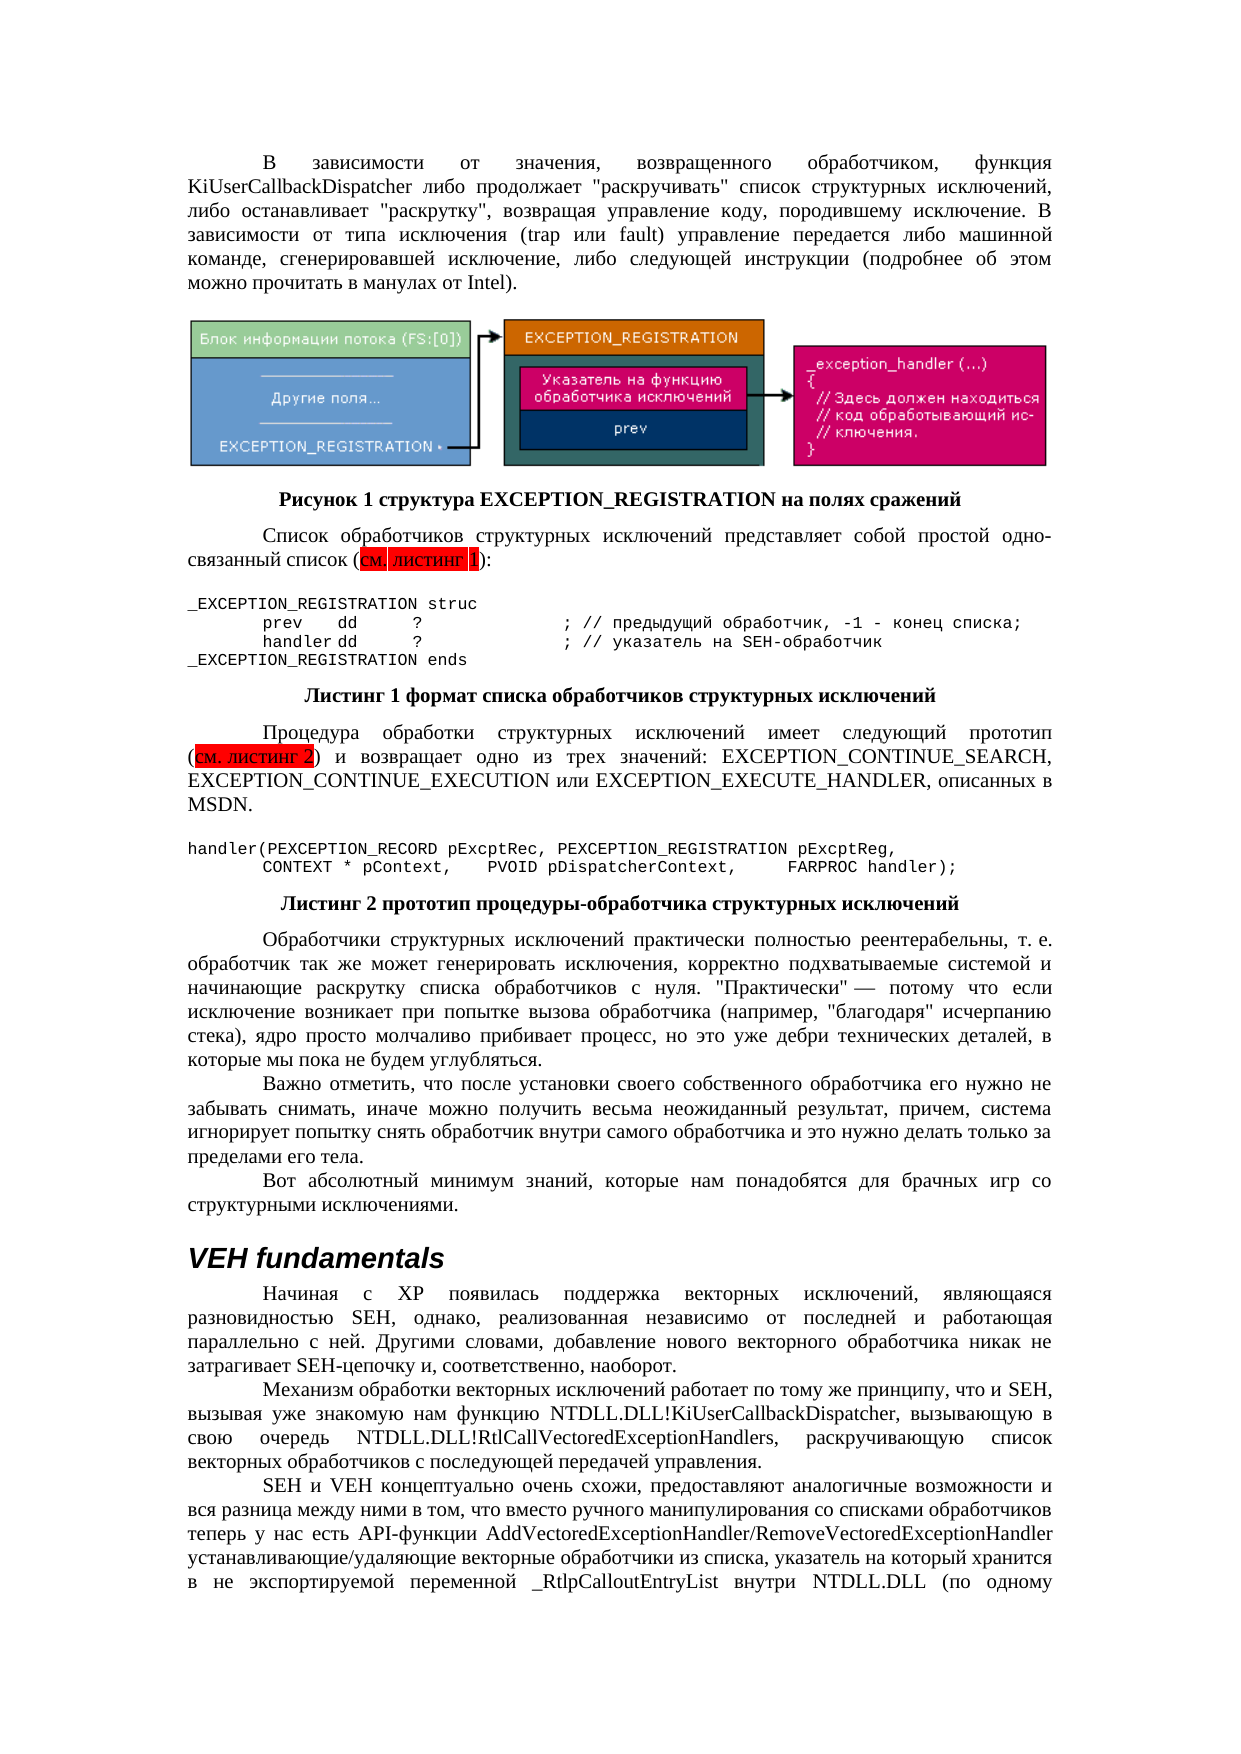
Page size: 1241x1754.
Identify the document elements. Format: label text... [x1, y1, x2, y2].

text _EXCEPTION_REGISTRATION struc [187, 595, 1053, 614]
text Листинг 1 формат списка обработчиков структурных исключений [187, 683, 1053, 707]
text Рисунок 1 структура EXCEPTION_REGISTRATION на полях сражений [187, 487, 1053, 511]
text handler(PEXCEPTION_RECORD pExcptRec, PEXCEPTION_REGISTRATION pExcptReg, [187, 840, 1053, 859]
text CONTEXT * pContext, PVOID pDispatcherContext, FARPROC handler); [187, 859, 1053, 878]
text Вот абсолютный минимум знаний, которые нам понадобятся для брачных игр со структурными исключениями. [187, 1168, 1053, 1216]
subtitle VEH fundamentals [187, 1241, 1053, 1274]
text Процедура обработки структурных исключений имеет следующий прототип (см. листинг 2) и возвращает одно из трех значений: EXCEPTION_CONTINUE_SEARCH, EXCEPTION_CONTINUE_EXECUTION или EXCEPTION_EXECUTE_HANDLER, описанных в MSDN. [187, 720, 1053, 816]
text В зависимости от значения, возвращенного обработчиком, функция KiUserCallbackDispatcher либо продолжает "раскручивать" список структурных исключений, либо останавливает "раскрутку", возвращая управление коду, породившему исключение. В зависимости от типа исключения (trap или fault) управление передается либо машинной команде, сгенерировавшей исключение, либо следующей инструкции (подробнее об этом можно прочитать в манулах от Intel). [187, 150, 1053, 294]
text SEH и VEH концептуально очень схожи, предоставляют аналогичные возможности и вся разница между ними в том, что вместо ручного манипулирования со списками обработчиков теперь у нас есть API-функции AddVectoredExceptionHandler/RemoveVectoredExceptionHandler устанавливающие/удаляющие векторные обработчики из списка, указатель на который хранится в не экспортируемой переменной _RtlpCalloutEntryList внутри NTDLL.DLL (по одному [187, 1473, 1053, 1593]
text Начиная с XP появилась поддержка векторных исключений, являющаяся разновидностью SEH, однако, реализованная независимо от последней и работающая параллельно с ней. Другими словами, добавление нового векторного обработчика никак не затрагивает SEH-цепочку и, соответственно, наоборот. [187, 1281, 1053, 1377]
text handler dd ? ; // указатель на SEH-обработчик [187, 633, 1053, 652]
text Механизм обработки векторных исключений работает по тому же принципу, что и SEH, вызывая уже знакомую нам функцию NTDLL.DLL!KiUserCallbackDispatcher, вызывающую в свою очередь NTDLL.DLL!RtlCallVectoredExceptionHandlers, раскручивающую список векторных обработчиков с последующей передачей управления. [187, 1377, 1053, 1473]
text Листинг 2 прототип процедуры-обработчика структурных исключений [187, 890, 1053, 914]
text Важно отметить, что после установки своего собственного обработчика его нужно не забывать снимать, иначе можно получить весьма неожиданный результат, причем, система игнорирует попытку снять обработчик внутри самого обработчика и это нужно делать только за пределами его тела. [187, 1071, 1053, 1168]
text _EXCEPTION_REGISTRATION ends [187, 652, 1053, 671]
text Обработчики структурных исключений практически полностью реентерабельны, т. е. обработчик так же может генерировать исключения, корректно подхватываемые системой и начинающие раскрутку списка обработчиков с нуля. "Практически" — потому что если исключение возникает при попытке вызова обработчика (например, "благодаря" исчерпанию стека), ядро просто молчаливо прибивает процесс, но это уже дебри технических деталей, в которые мы пока не будем углубляться. [187, 927, 1053, 1071]
text Список обработчиков структурных исключений представляет собой простой одно-связанный список (см. листинг 1): [187, 523, 1053, 571]
picture [188, 318, 1053, 474]
text prev dd ? ; // предыдущий обработчик, -1 - конец списка; [187, 614, 1053, 633]
